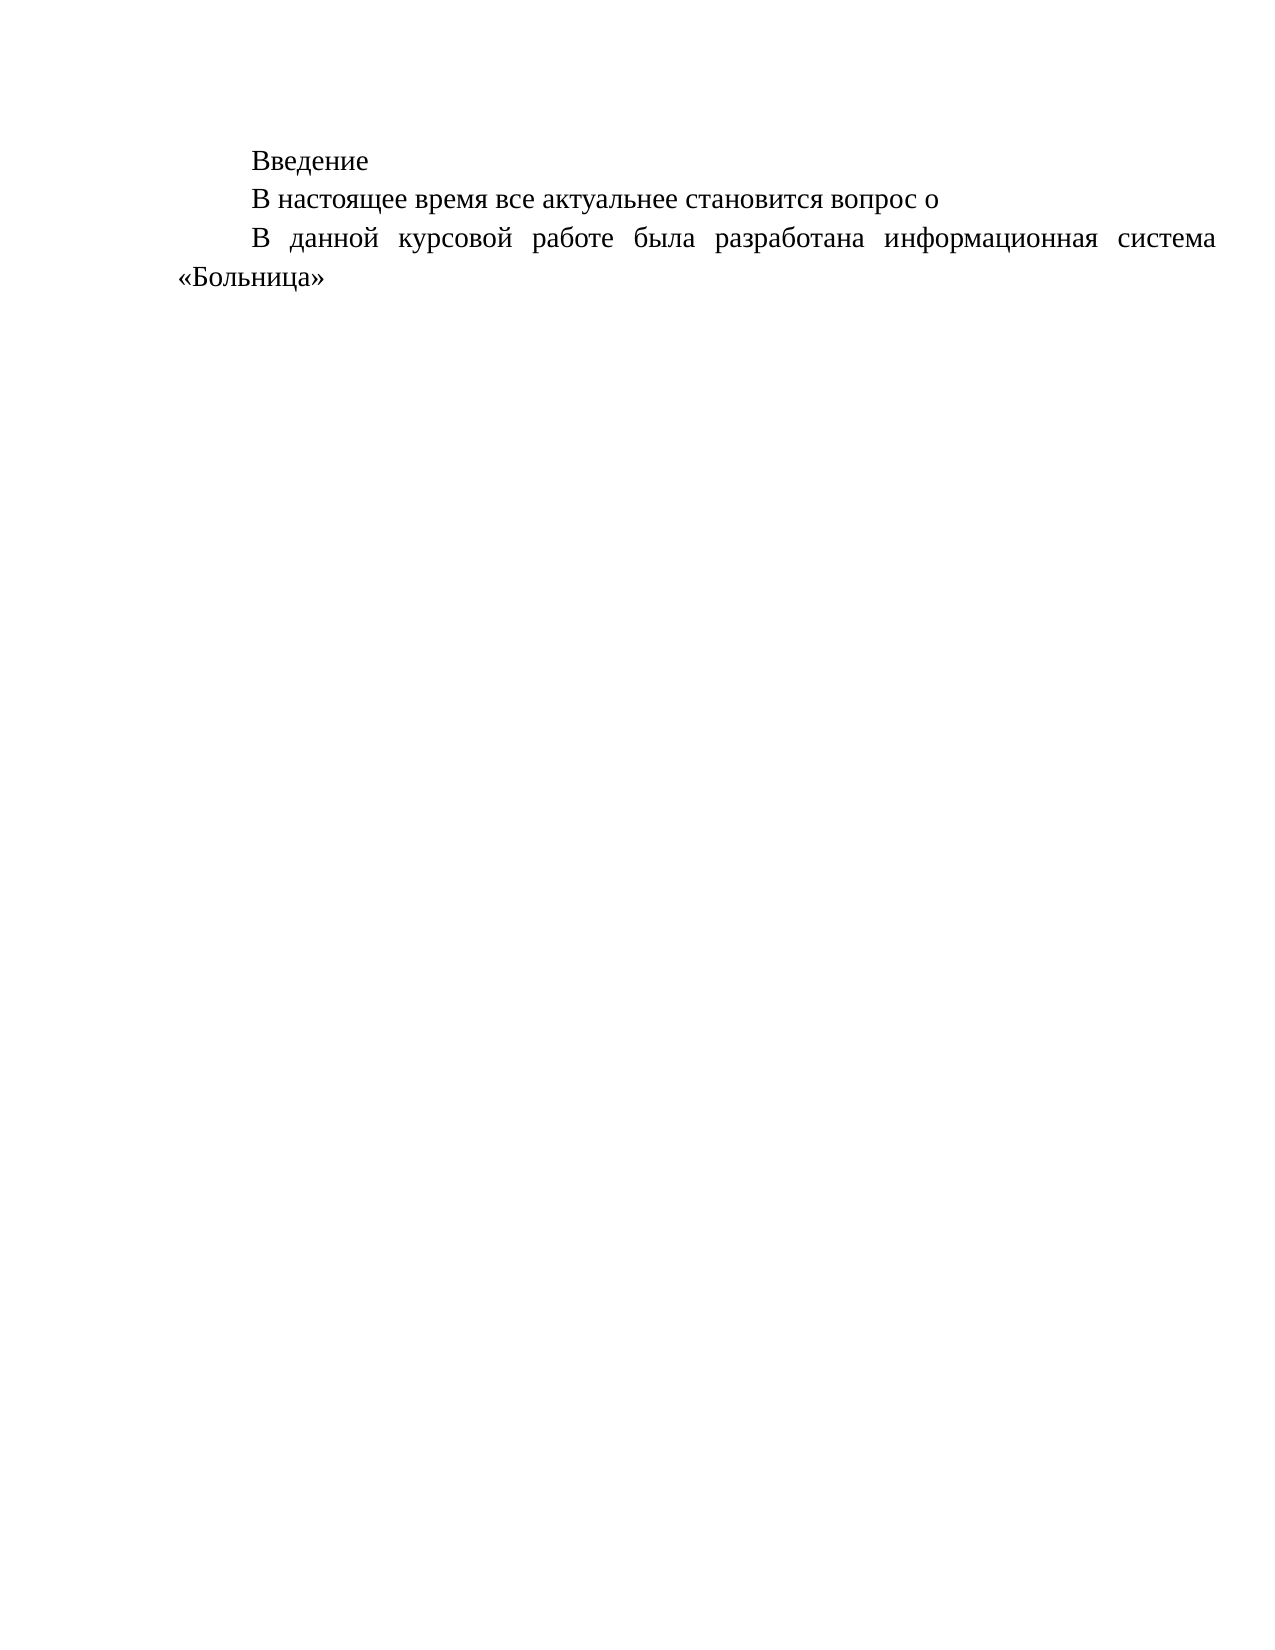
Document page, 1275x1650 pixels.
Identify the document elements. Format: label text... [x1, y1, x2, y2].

subtitle В настоящее время все актуальнее становится вопрос о [177, 182, 1216, 215]
subtitle В данной курсовой работе была разработана информационная система «Больница» [177, 220, 1216, 292]
subtitle Введение [177, 143, 1216, 177]
